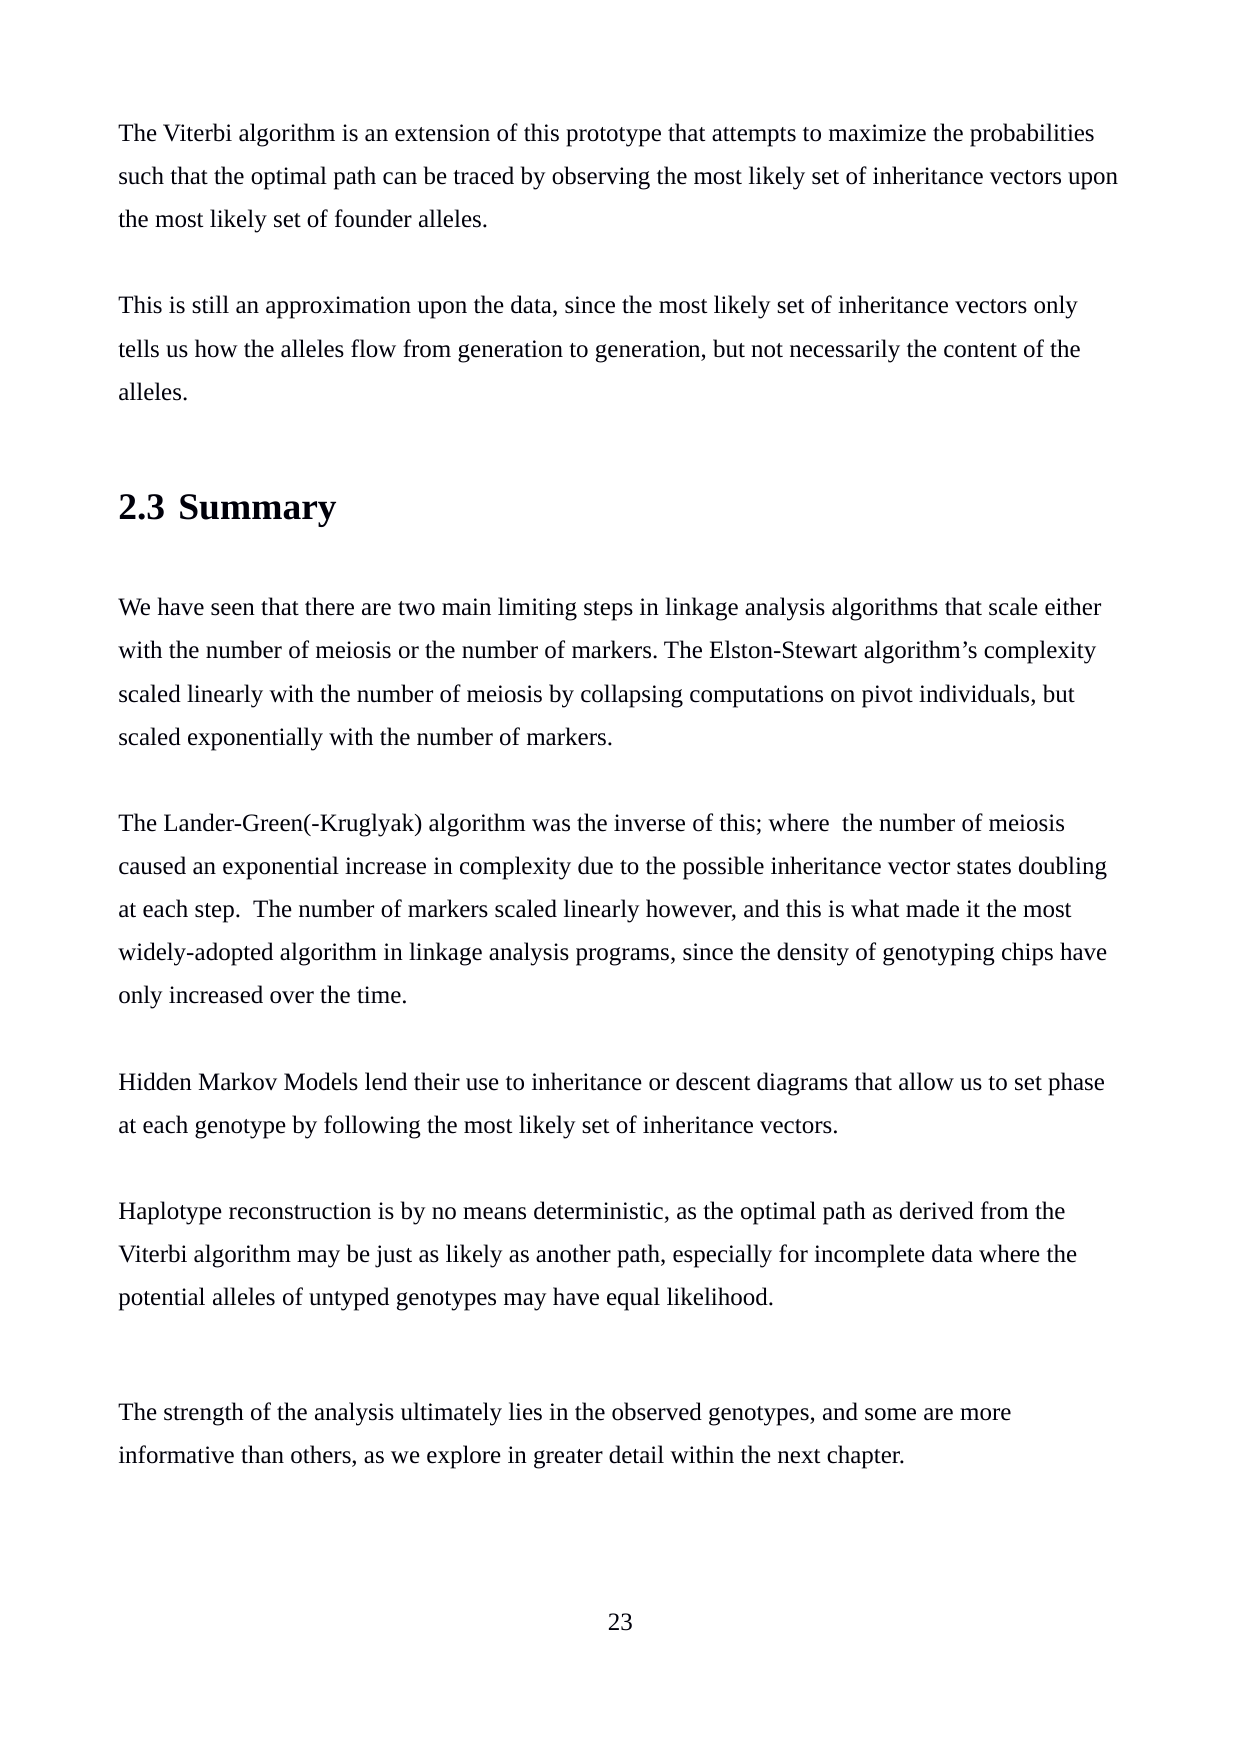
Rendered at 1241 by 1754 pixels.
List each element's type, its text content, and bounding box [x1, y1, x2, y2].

text The Lander-Green(-Kruglyak) algorithm was the inverse of this; where the number of meiosis caused an exponential increase in complexity due to the possible inheritance vector states doubling at each step. The number of markers scaled linearly however, and this is what made it the most widely-adopted algorithm in linkage analysis programs, since the density of genotyping chips have only increased over the time. [118, 808, 1122, 1009]
text The Viterbi algorithm is an extension of this prototype that attempts to maximize the probabilities such that the optimal path can be traced by observing the most likely set of inheritance vectors upon the most likely set of founder alleles. [118, 118, 1122, 233]
text Hidden Markov Models lend their use to inheritance or descent diagrams that allow us to set phase at each genotype by following the most likely set of inheritance vectors. [118, 1067, 1122, 1139]
text We have seen that there are two main limiting steps in linkage analysis algorithms that scale either with the number of meiosis or the number of markers. The Elston-Stewart algorithm’s complexity scaled linearly with the number of meiosis by collapsing computations on pivot individuals, but scaled exponentially with the number of markers. [118, 592, 1122, 751]
text This is still an approximation upon the data, since the most likely set of inheritance vectors only tells us how the alleles flow from generation to generation, but not necessarily the content of the alleles. [118, 291, 1122, 406]
text The strength of the analysis ultimately lies in the observed genotypes, and some are more informative than others, as we explore in greater detail within the next chapter. [118, 1397, 1122, 1469]
subtitle Summary [118, 485, 1122, 528]
text Haplotype reconstruction is by no means deterministic, as the optimal path as derived from the Viterbi algorithm may be just as likely as another path, especially for incomplete data where the potential alleles of untyped genotypes may have equal likelihood. [118, 1196, 1122, 1311]
